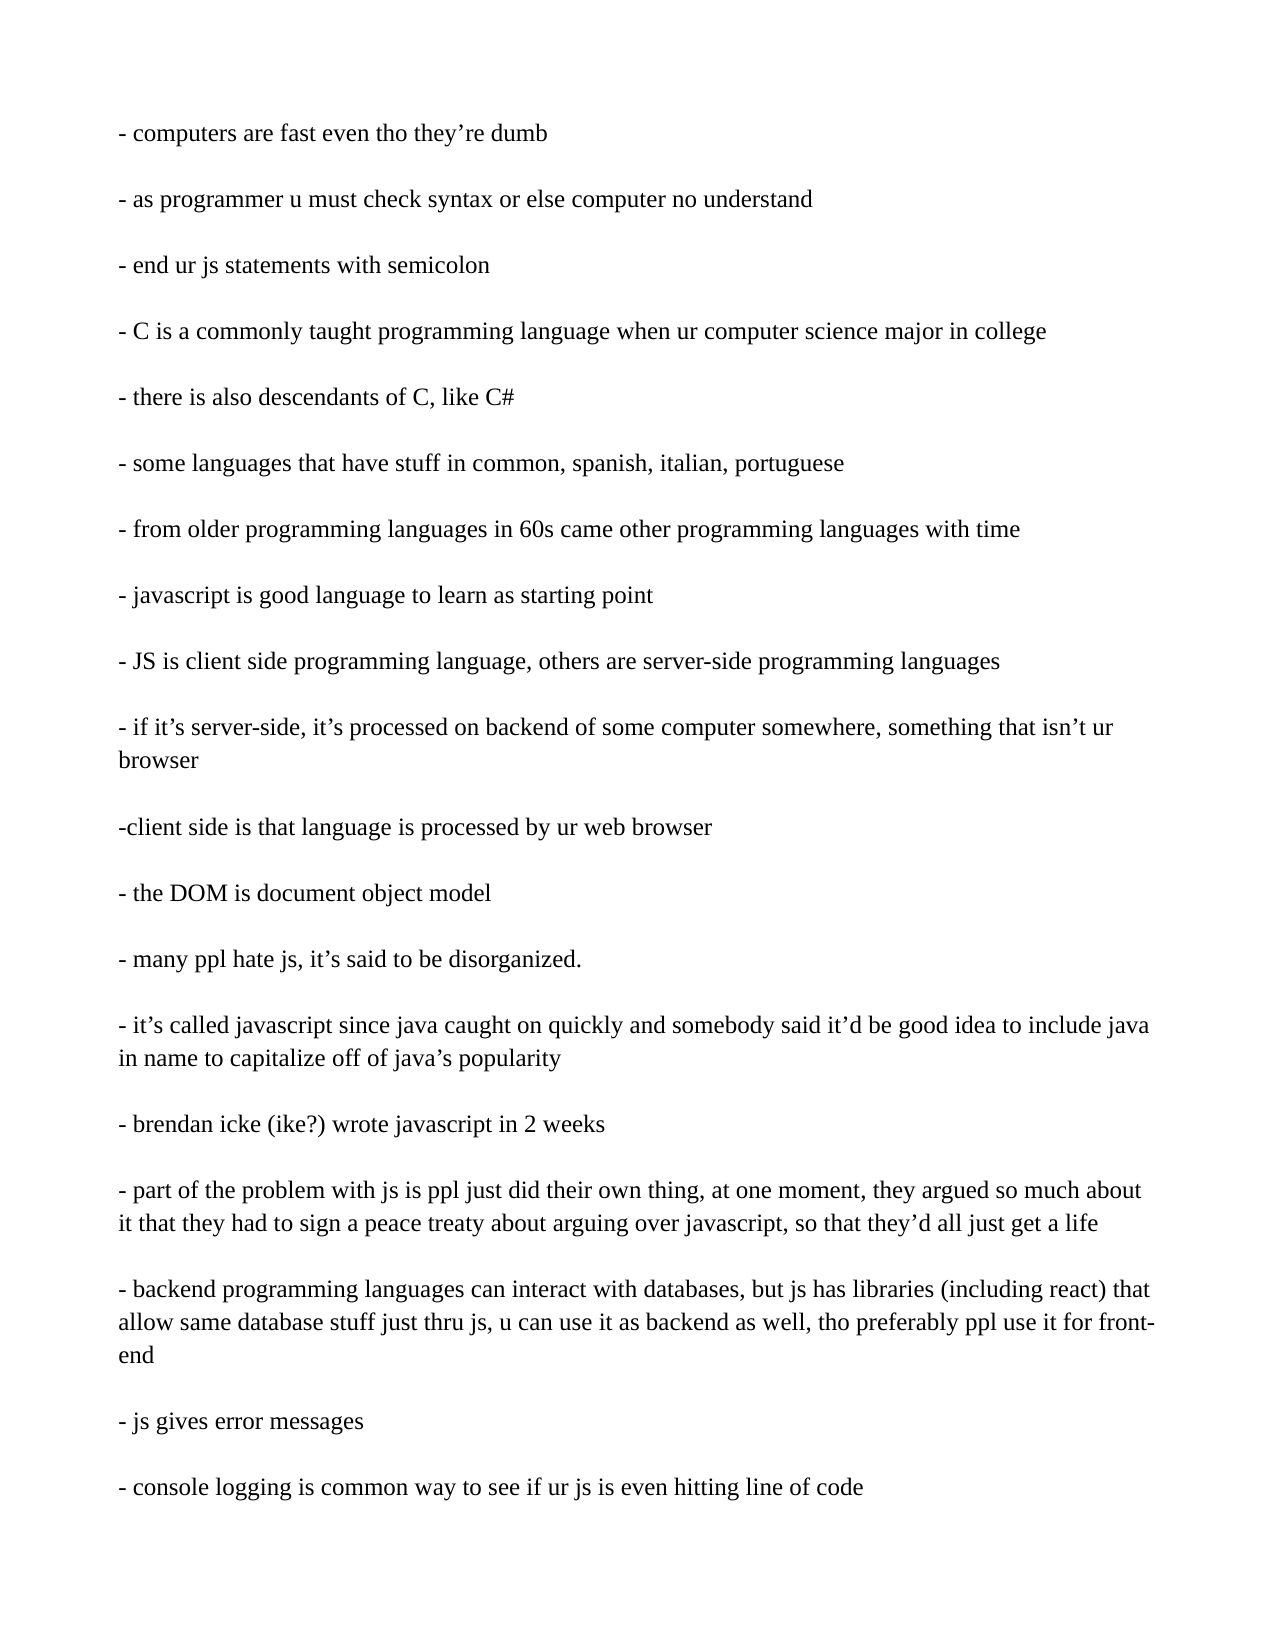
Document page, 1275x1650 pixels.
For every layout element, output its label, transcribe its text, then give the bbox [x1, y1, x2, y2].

text - JS is client side programming language, others are server-side programming languages [118, 646, 1157, 675]
text - C is a commonly taught programming language when ur computer science major in college [118, 316, 1157, 345]
text - from older programming languages in 60s came other programming languages with time [118, 514, 1157, 543]
text - it’s called javascript since java caught on quickly and somebody said it’d be good idea to include java in name to capitalize off of java’s popularity [118, 1010, 1157, 1071]
text - console logging is common way to see if ur js is even hitting line of code [118, 1472, 1157, 1501]
text - there is also descendants of C, like C# [118, 382, 1157, 411]
text - javascript is good language to learn as starting point [118, 580, 1157, 609]
text - the DOM is document object model [118, 878, 1157, 906]
text - js gives error messages [118, 1406, 1157, 1435]
text -client side is that language is processed by ur web browser [118, 812, 1157, 840]
text - brendan icke (ike?) wrote javascript in 2 weeks [118, 1109, 1157, 1137]
text - many ppl hate js, it’s said to be disorganized. [118, 944, 1157, 972]
text - if it’s server-side, it’s processed on backend of some computer somewhere, something that isn’t ur browser [118, 712, 1157, 774]
text - backend programming languages can interact with databases, but js has libraries (including react) that allow same database stuff just thru js, u can use it as backend as well, tho preferably ppl use it for front-end [118, 1274, 1157, 1369]
text - computers are fast even tho they’re dumb [118, 118, 1157, 147]
text - part of the problem with js is ppl just did their own thing, at one moment, they argued so much about it that they had to sign a peace treaty about arguing over javascript, so that they’d all just get a life [118, 1175, 1157, 1237]
text - some languages that have stuff in common, spanish, italian, portuguese [118, 448, 1157, 477]
text - as programmer u must check syntax or else computer no understand [118, 184, 1157, 213]
text - end ur js statements with semicolon [118, 250, 1157, 279]
